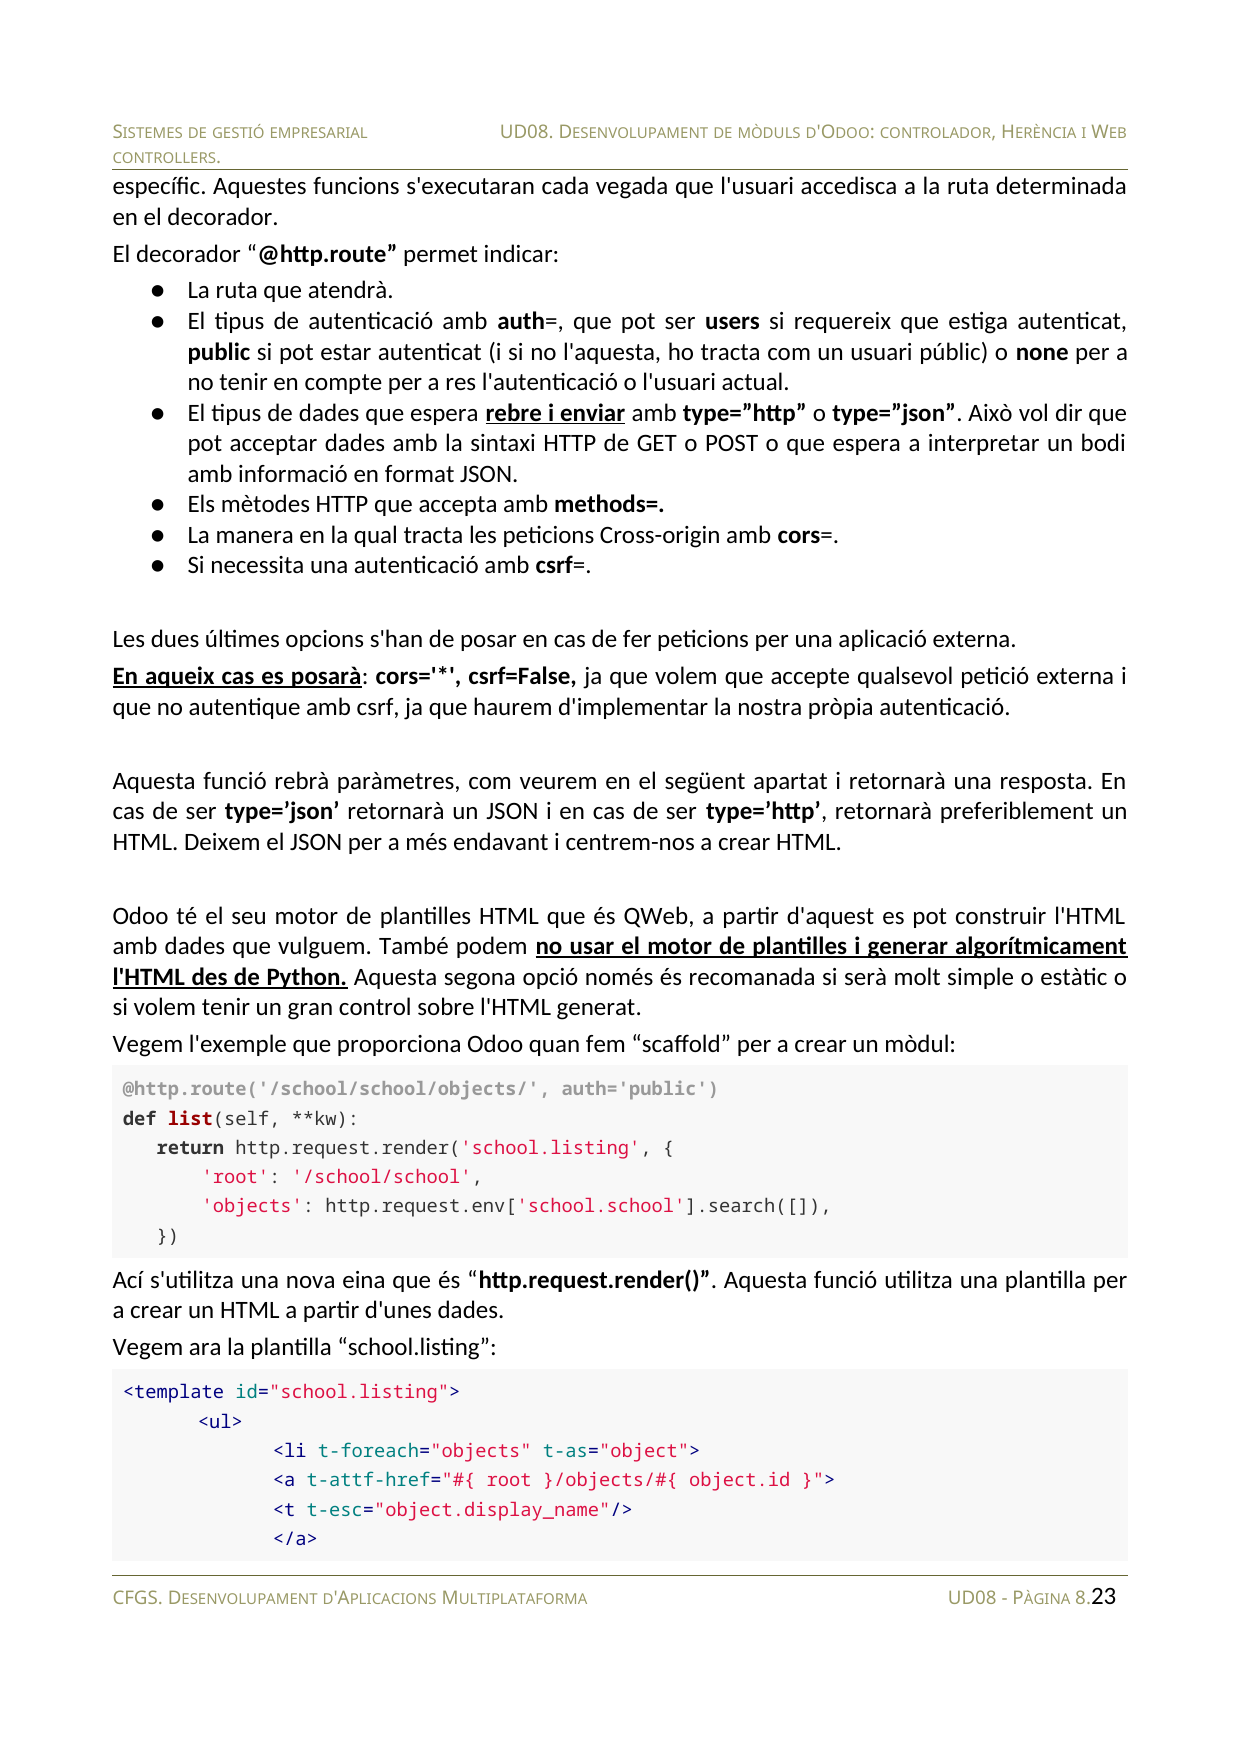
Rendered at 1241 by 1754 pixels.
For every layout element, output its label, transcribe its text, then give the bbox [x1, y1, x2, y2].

list El tipus de autenticació amb auth=, que pot ser users si requereix que estiga autenticat, public si pot estar autenticat (i si no l'aquesta, ho tracta com un usuari públic) o none per a no tenir en compte per a res l'autenticació o l'usuari actual. [150, 305, 1128, 397]
text Vegem l'exemple que proporciona Odoo quan fem “scaffold” per a crear un mòdul: [112, 1028, 1128, 1059]
text específic. Aquestes funcions s'executaran cada vegada que l'usuari accedisca a la ruta determinada en el decorador. [112, 170, 1128, 231]
text Vegem ara la plantilla “school.listing”: [112, 1331, 1128, 1362]
text El decorador “@http.route” permet indicar: [112, 238, 1128, 268]
table_header <template id="school.listing"> <ul> <li t-foreach="objects" t-as="object"> <a t-attf-href="#{ root }/objects/#{ object.id }"> <t t-esc="object.display_name"/> </a> [112, 1369, 1128, 1561]
text Les dues últimes opcions s'han de posar en cas de fer peticions per una aplicació externa. [112, 623, 1128, 654]
text Ací s'utilitza una nova eina que és “http.request.render()”. Aquesta funció utilitza una plantilla per a crear un HTML a partir d'unes dades. [112, 1264, 1128, 1325]
list El tipus de dades que espera rebre i enviar amb type=”http” o type=”json”. Això vol dir que pot acceptar dades amb la sintaxi HTTP de GET o POST o que espera a interpretar un bodi amb informació en format JSON. [150, 397, 1128, 488]
text Aquesta funció rebrà paràmetres, com veurem en el següent apartat i retornarà una resposta. En cas de ser type=’json’ retornarà un JSON i en cas de ser type=’http’, retornarà preferiblement un HTML. Deixem el JSON per a més endavant i centrem-nos a crear HTML. [112, 765, 1128, 856]
list La ruta que atendrà. [150, 275, 1128, 305]
text En aqueix cas es posarà: cors='*', csrf=False, ja que volem que accepte qualsevol petició externa i que no autentique amb csrf, ja que haurem d'implementar la nostra pròpia autenticació. [112, 660, 1128, 721]
list Si necessita una autenticació amb csrf=. [150, 549, 1128, 580]
table_header @http.route('/school/school/objects/', auth='public') def list(self, **kw): return http.request.render('school.listing', { 'root': '/school/school', 'objects': http.request.env['school.school'].search([]), }) [112, 1065, 1128, 1258]
text Odoo té el seu motor de plantilles HTML que és QWeb, a partir d'aquest es pot construir l'HTML amb dades que vulguem. També podem no usar el motor de plantilles i generar algorítmicament l'HTML des de Python. Aquesta segona opció només és recomanada si serà molt simple o estàtic o si volem tenir un gran control sobre l'HTML generat. [112, 900, 1128, 1022]
list La manera en la qual tracta les peticions Cross-origin amb cors=. [150, 519, 1128, 549]
list Els mètodes HTTP que accepta amb methods=. [150, 488, 1128, 519]
